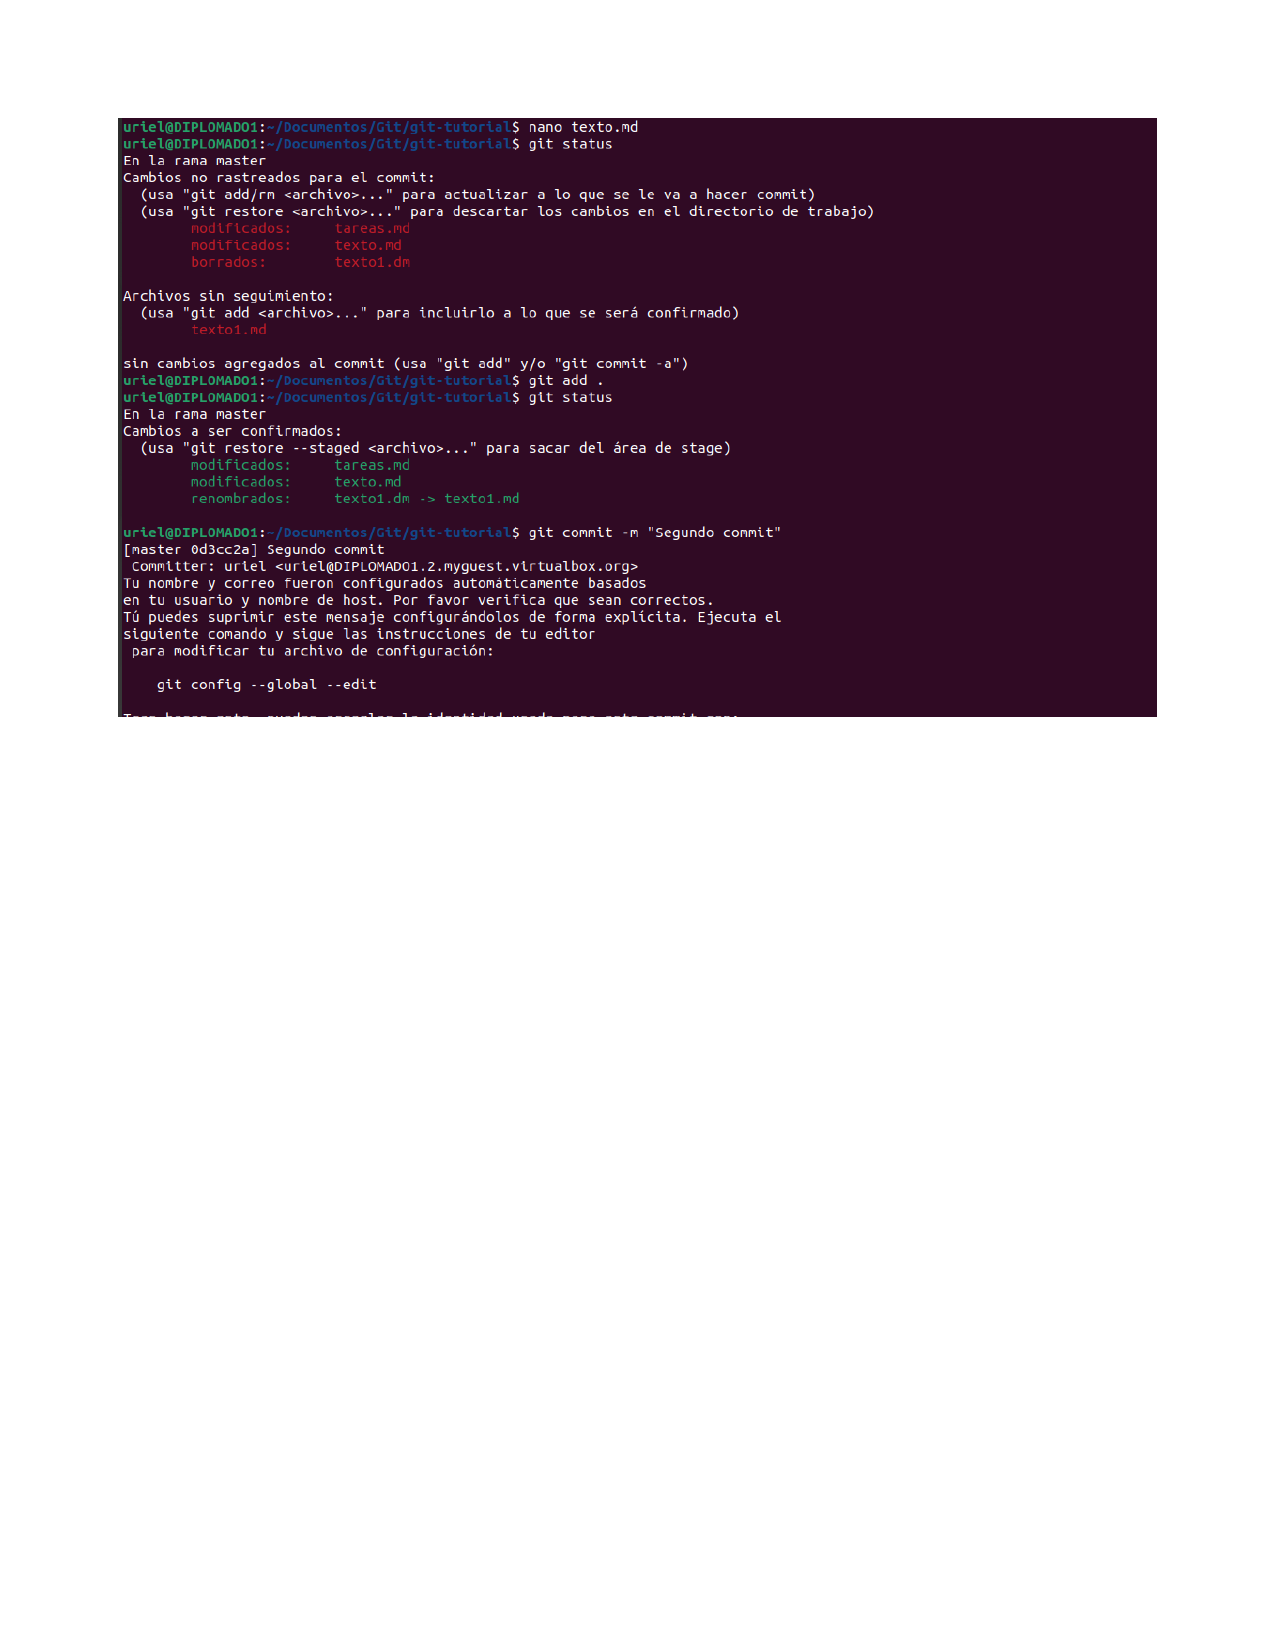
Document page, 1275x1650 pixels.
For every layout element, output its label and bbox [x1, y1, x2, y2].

picture [118, 118, 1157, 717]
